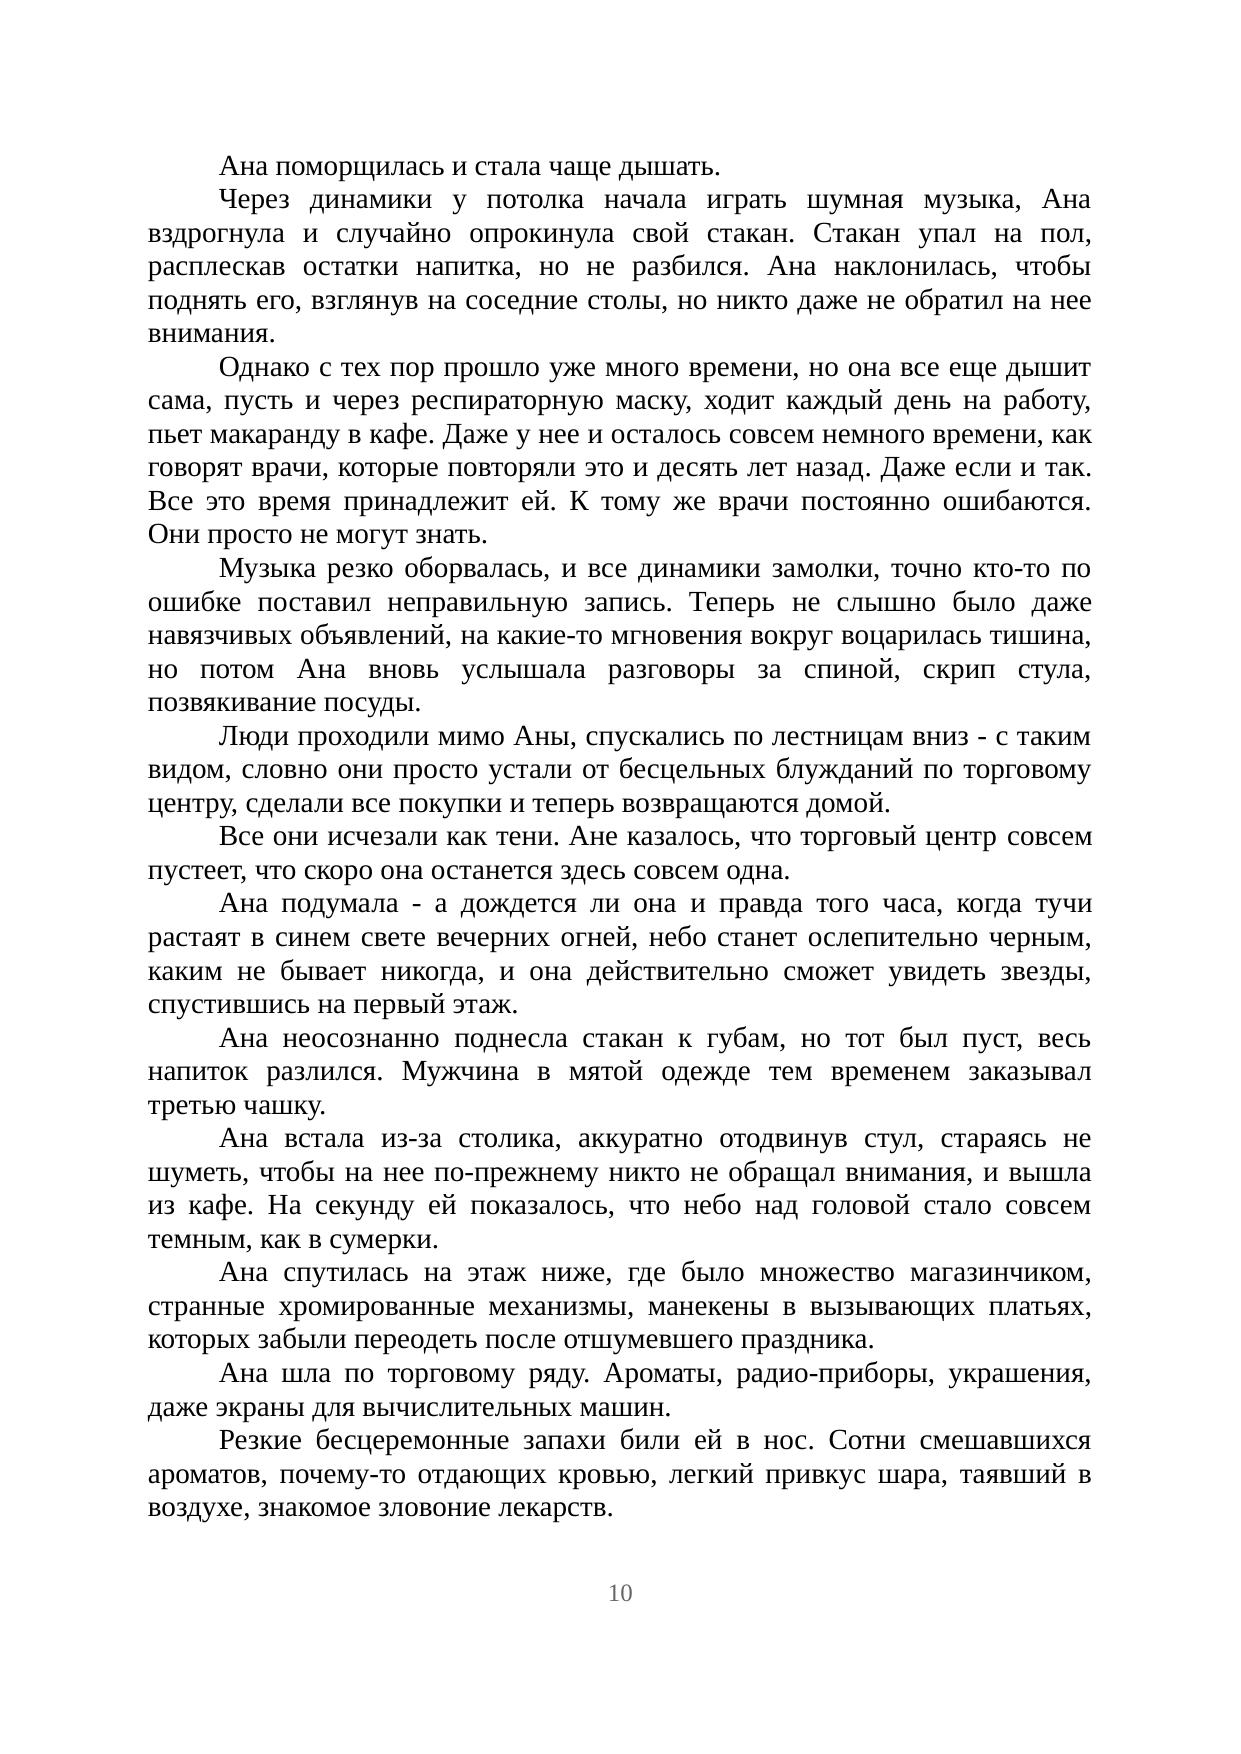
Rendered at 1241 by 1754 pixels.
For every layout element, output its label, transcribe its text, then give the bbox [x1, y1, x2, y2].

text Резкие бесцеремонные запахи били ей в нос. Сотни смешавшихся ароматов, почему-то отдающих кровью, легкий привкус шара, таявший в воздухе, знакомое зловоние лекарств. [148, 1422, 1093, 1523]
text Ана спутилась на этаж ниже, где было множество магазинчиком, странные хромированные механизмы, манекены в вызывающих платьях, которых забыли переодеть после отшумевшего праздника. [148, 1254, 1093, 1355]
text Через динамики у потолка начала играть шумная музыка, Ана вздрогнула и случайно опрокинула свой стакан. Стакан упал на пол, расплескав остатки напитка, но не разбился. Ана наклонилась, чтобы поднять его, взглянув на соседние столы, но никто даже не обратил на нее внимания. [148, 181, 1093, 349]
text Ана поморщилась и стала чаще дышать. [148, 148, 1093, 181]
text Ана неосознанно поднесла стакан к губам, но тот был пуст, весь напиток разлился. Мужчина в мятой одежде тем временем заказывал третью чашку. [148, 1020, 1093, 1120]
text Однако с тех пор прошло уже много времени, но она все еще дышит сама, пусть и через респираторную маску, ходит каждый день на работу, пьет макаранду в кафе. Даже у нее и осталось совсем немного времени, как говорят врачи, которые повторяли это и десять лет назад. Даже если и так. Все это время принадлежит ей. К тому же врачи постоянно ошибаются. Они просто не могут знать. [148, 349, 1093, 550]
text Все они исчезали как тени. Ане казалось, что торговый центр совсем пустеет, что скоро она останется здесь совсем одна. [148, 818, 1093, 886]
text Музыка резко оборвалась, и все динамики замолки, точно кто-то по ошибке поставил неправильную запись. Теперь не слышно было даже навязчивых объявлений, на какие-то мгновения вокруг воцарилась тишина, но потом Ана вновь услышала разговоры за спиной, скрип стула, позвякивание посуды. [148, 550, 1093, 718]
text Ана подумала - а дождется ли она и правда того часа, когда тучи растаят в синем свете вечерних огней, небо станет ослепительно черным, каким не бывает никогда, и она действительно сможет увидеть звезды, спустившись на первый этаж. [148, 886, 1093, 1020]
text Люди проходили мимо Аны, спускались по лестницам вниз - с таким видом, словно они просто устали от бесцельных блужданий по торговому центру, сделали все покупки и теперь возвращаются домой. [148, 718, 1093, 818]
text Ана шла по торговому ряду. Ароматы, радио-приборы, украшения, даже экраны для вычислительных машин. [148, 1355, 1093, 1422]
text Ана встала из-за столика, аккуратно отодвинув стул, стараясь не шуметь, чтобы на нее по-прежнему никто не обращал внимания, и вышла из кафе. На секунду ей показалось, что небо над головой стало совсем темным, как в сумерки. [148, 1120, 1093, 1254]
